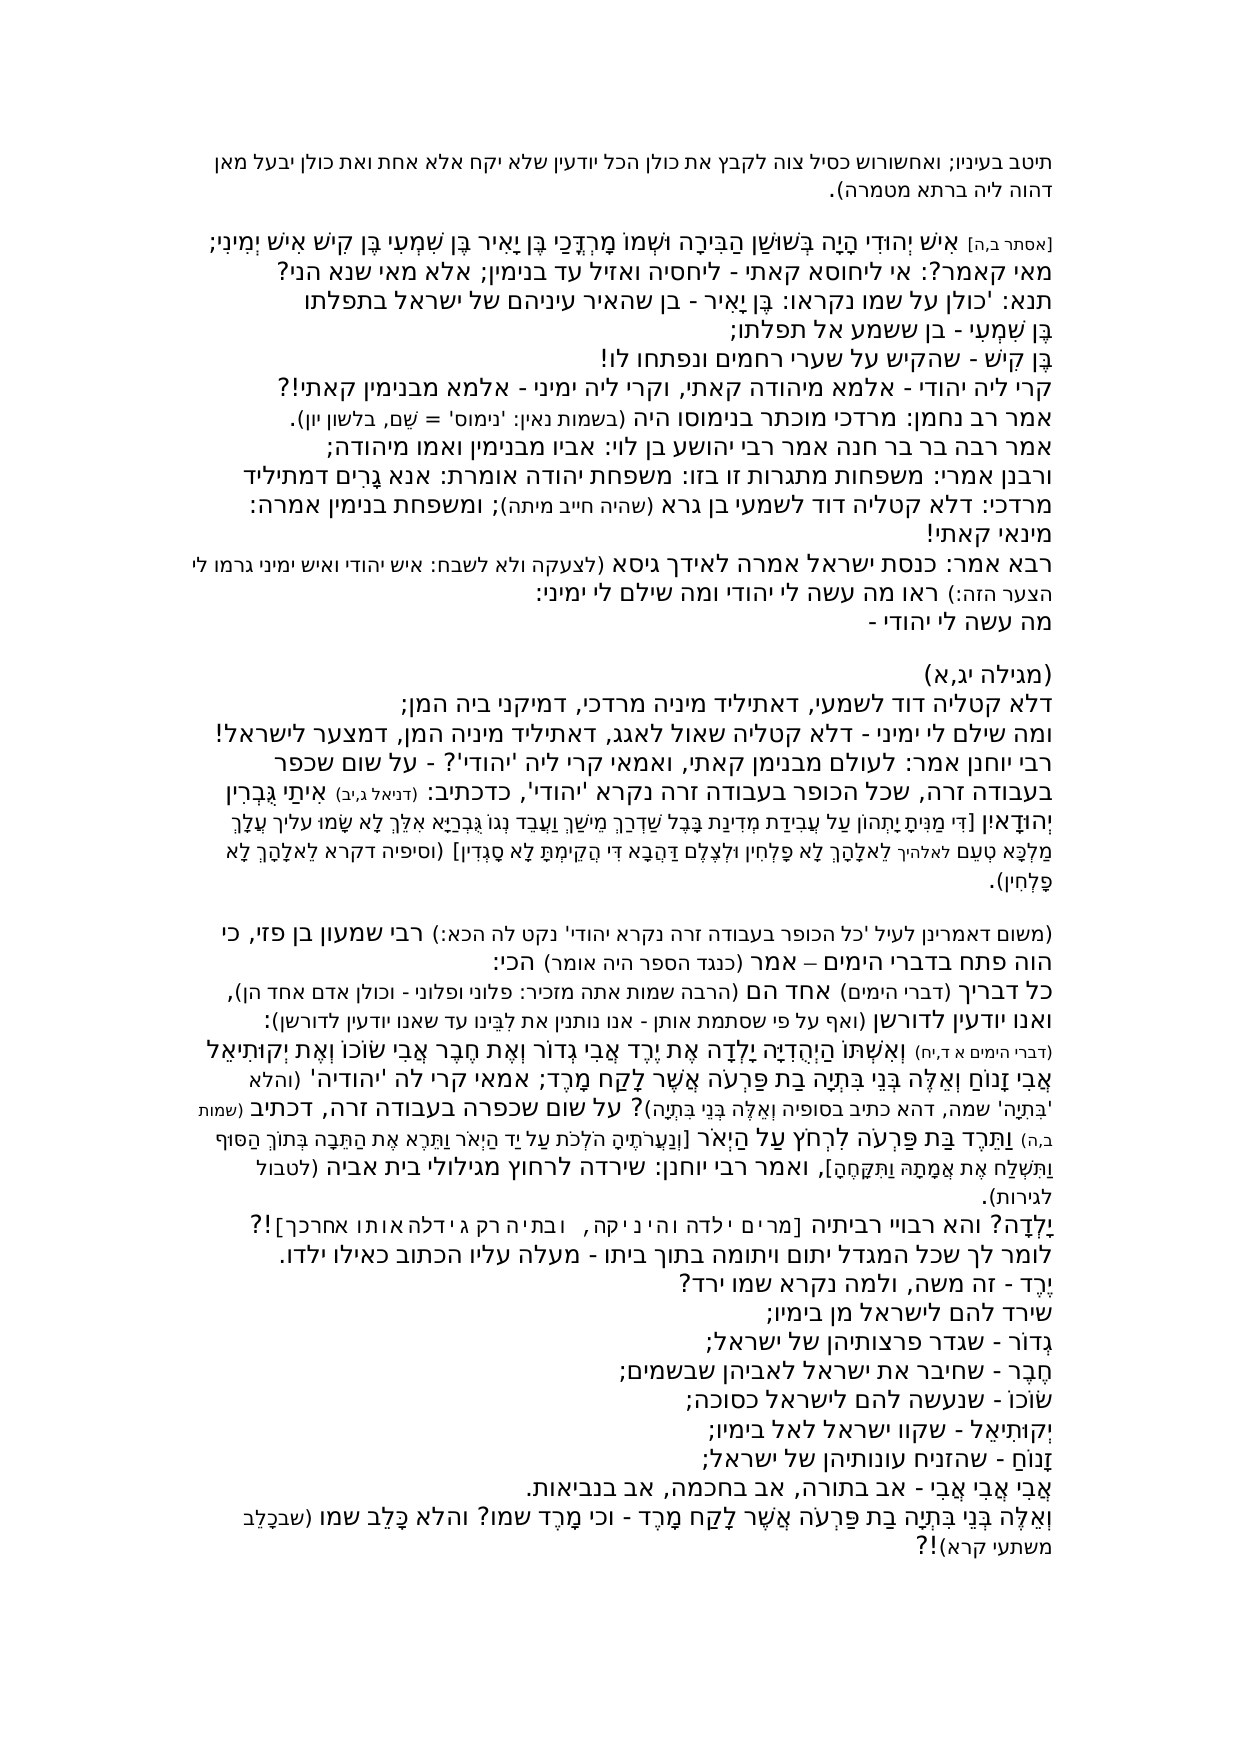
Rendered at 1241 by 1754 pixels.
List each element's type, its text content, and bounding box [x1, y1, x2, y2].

text יְקוּתִיאֵל - שקוו ישראל לאל בימיו; [187, 1415, 1053, 1444]
text לומר לך שכל המגדל יתום ויתומה בתוך ביתו - מעלה עליו הכתוב כאילו ילדו. [187, 1240, 1053, 1269]
text (מגילה יג,א) [187, 660, 1053, 689]
text ומה שילם לי ימיני - דלא קטליה שאול לאגג, דאתיליד מיניה המן, דמצער לישראל! [187, 719, 1053, 748]
text יֶרֶד - זה משה, ולמה נקרא שמו ירד? [187, 1269, 1053, 1298]
text (דברי הימים א ד,יח) וְאִשְׁתּוֹ הַיְהֻדִיָּה יָלְדָה אֶת יֶרֶד אֲבִי גְדוֹר וְאֶת חֶבֶר אֲבִי שׂוֹכוֹ וְאֶת יְקוּתִיאֵל אֲבִי זָנוֹחַ וְאֵלֶּה בְּנֵי בִּתְיָה בַת פַּרְעֹה אֲשֶׁר לָקַח מָרֶד; אמאי קרי לה 'יהודיה' (והלא 'בִּתִיָה' שמה, דהא כתיב בסופיה וְאֵלֶּה בְּנֵי בִּתְיָה)? על שום שכפרה בעבודה זרה, דכתיב (שמות ב,ה) וַתֵּרֶד בַּת פַּרְעֹה לִרְחֹץ עַל הַיְאֹר [וְנַעֲרֹתֶיהָ הֹלְכֹת עַל יַד הַיְאֹר וַתֵּרֶא אֶת הַתֵּבָה בְּתוֹךְ הַסּוּף וַתִּשְׁלַח אֶת אֲמָתָהּ וַתִּקָּחֶהָ], ואמר רבי יוחנן: שירדה לרחוץ מגילולי בית אביה (לטבול לגירות). [187, 1035, 1053, 1210]
text גְדוֹר - שגדר פרצותיהן של ישראל; [187, 1327, 1053, 1356]
text רבא אמר: כנסת ישראל אמרה לאידך גיסא (לצעקה ולא לשבח: איש יהודי ואיש ימיני גרמו לי הצער הזה:) ראו מה עשה לי יהודי ומה שילם לי ימיני: [187, 549, 1053, 607]
text אמר רב נחמן: מרדכי מוכתר בנימוסו היה (בשמות נאין: 'נימוס' = שֵׁם, בלשון יון). [187, 403, 1053, 432]
text וְאֵלֶּה בְּנֵי בִּתְיָה בַת פַּרְעֹה אֲשֶׁר לָקַח מָרֶד - וכי מָרֶד שמו? והלא כָּלֵב שמו (שבכָלֵב משתעי קרא)!? [187, 1502, 1053, 1561]
text מה עשה לי יהודי - [187, 607, 1053, 636]
text קרי ליה יהודי - אלמא מיהודה קאתי, וקרי ליה ימיני - אלמא מבנימין קאתי!? [187, 373, 1053, 403]
text אמר רבה בר בר חנה אמר רבי יהושע בן לוי: אביו מבנימין ואמו מיהודה; [187, 432, 1053, 461]
text תנא: 'כולן על שמו נקראו: בֶּן יָאִיר - בן שהאיר עיניהם של ישראל בתפלתו [187, 286, 1053, 315]
text [אסתר ב,ה] אִישׁ יְהוּדִי הָיָה בְּשׁוּשַׁן הַבִּירָה וּשְׁמוֹ מָרְדֳּכַי בֶּן יָאִיר בֶּן שִׁמְעִי בֶּן קִישׁ אִישׁ יְמִינִי; מאי קאמר?: אי ליחוסא קאתי - ליחסיה ואזיל עד בנימין; אלא מאי שנא הני? [187, 228, 1053, 286]
text ורבנן אמרי: משפחות מתגרות זו בזו: משפחת יהודה אומרת: אנא גָרִים דמתיליד מרדכי: דלא קטליה דוד לשמעי בן גרא (שהיה חייב מיתה); ומשפחת בנימין אמרה: מינאי קאתי! [187, 461, 1053, 549]
text בֶּן שִׁמְעִי - בן ששמע אל תפלתו; [187, 315, 1053, 344]
text רבי יוחנן אמר: לעולם מבנימן קאתי, ואמאי קרי ליה 'יהודי'? - על שום שכפר בעבודה זרה, שכל הכופר בעבודה זרה נקרא 'יהודי', כדכתיב: (דניאל ג,יב) אִיתַי גֻּבְרִין יְהוּדָאיִן [דִּי מַנִּיתָ יָתְהוֹן עַל עֲבִידַת מְדִינַת בָּבֶל שַׁדְרַךְ מֵישַׁךְ וַעֲבֵד נְגוֹ גֻּבְרַיָּא אִלֵּךְ לָא שָׂמוּ עליך עֲלָךְ מַלְכָּא טְעֵם לאלהיך לֵאלָהָךְ לָא פָלְחִין וּלְצֶלֶם דַּהֲבָא דִּי הֲקֵימְתָּ לָא סָגְדִין] (וסיפיה דקרא לֵאלָהָךְ לָא פָלְחִין). [187, 748, 1053, 894]
text יָלְדָה? והא רבויי רביתיה [מרים ילדה והיניקה, ובתיה רק גידלה אותו אחרכך]!? [187, 1210, 1053, 1240]
text אֲבִי אֲבִי אֲבִי - אב בתורה, אב בחכמה, אב בנביאות. [187, 1473, 1053, 1502]
text חֶבֶר - שחיבר את ישראל לאביהן שבשמים; [187, 1356, 1053, 1386]
text זָנוֹחַ - שהזניח עונותיהן של ישראל; [187, 1444, 1053, 1473]
text תיטב בעיניו; ואחשורוש כסיל צוה לקבץ את כולן הכל יודעין שלא יקח אלא אחת ואת כולן יבעל מאן דהוה ליה ברתא מטמרה). [187, 150, 1053, 203]
text שׂוֹכוֹ - שנעשה להם לישראל כסוכה; [187, 1386, 1053, 1415]
text כל דבריך (דברי הימים) אחד הם (הרבה שמות אתה מזכיר: פלוני ופלוני - וכולן אדם אחד הן), ואנו יודעין לדורשן (ואף על פי שסתמת אותן - אנו נותנין את לִבֵּינו עד שאנו יודעין לדורשן): [187, 976, 1053, 1035]
text שירד להם לישראל מן בימיו; [187, 1298, 1053, 1327]
text בֶּן קִישׁ - שהקיש על שערי רחמים ונפתחו לו! [187, 344, 1053, 373]
text דלא קטליה דוד לשמעי, דאתיליד מיניה מרדכי, דמיקני ביה המן; [187, 689, 1053, 719]
text (משום דאמרינן לעיל 'כל הכופר בעבודה זרה נקרא יהודי' נקט לה הכא:) רבי שמעון בן פזי, כי הוה פתח בדברי הימים – אמר (כנגד הספר היה אומר) הכי: [187, 918, 1053, 976]
